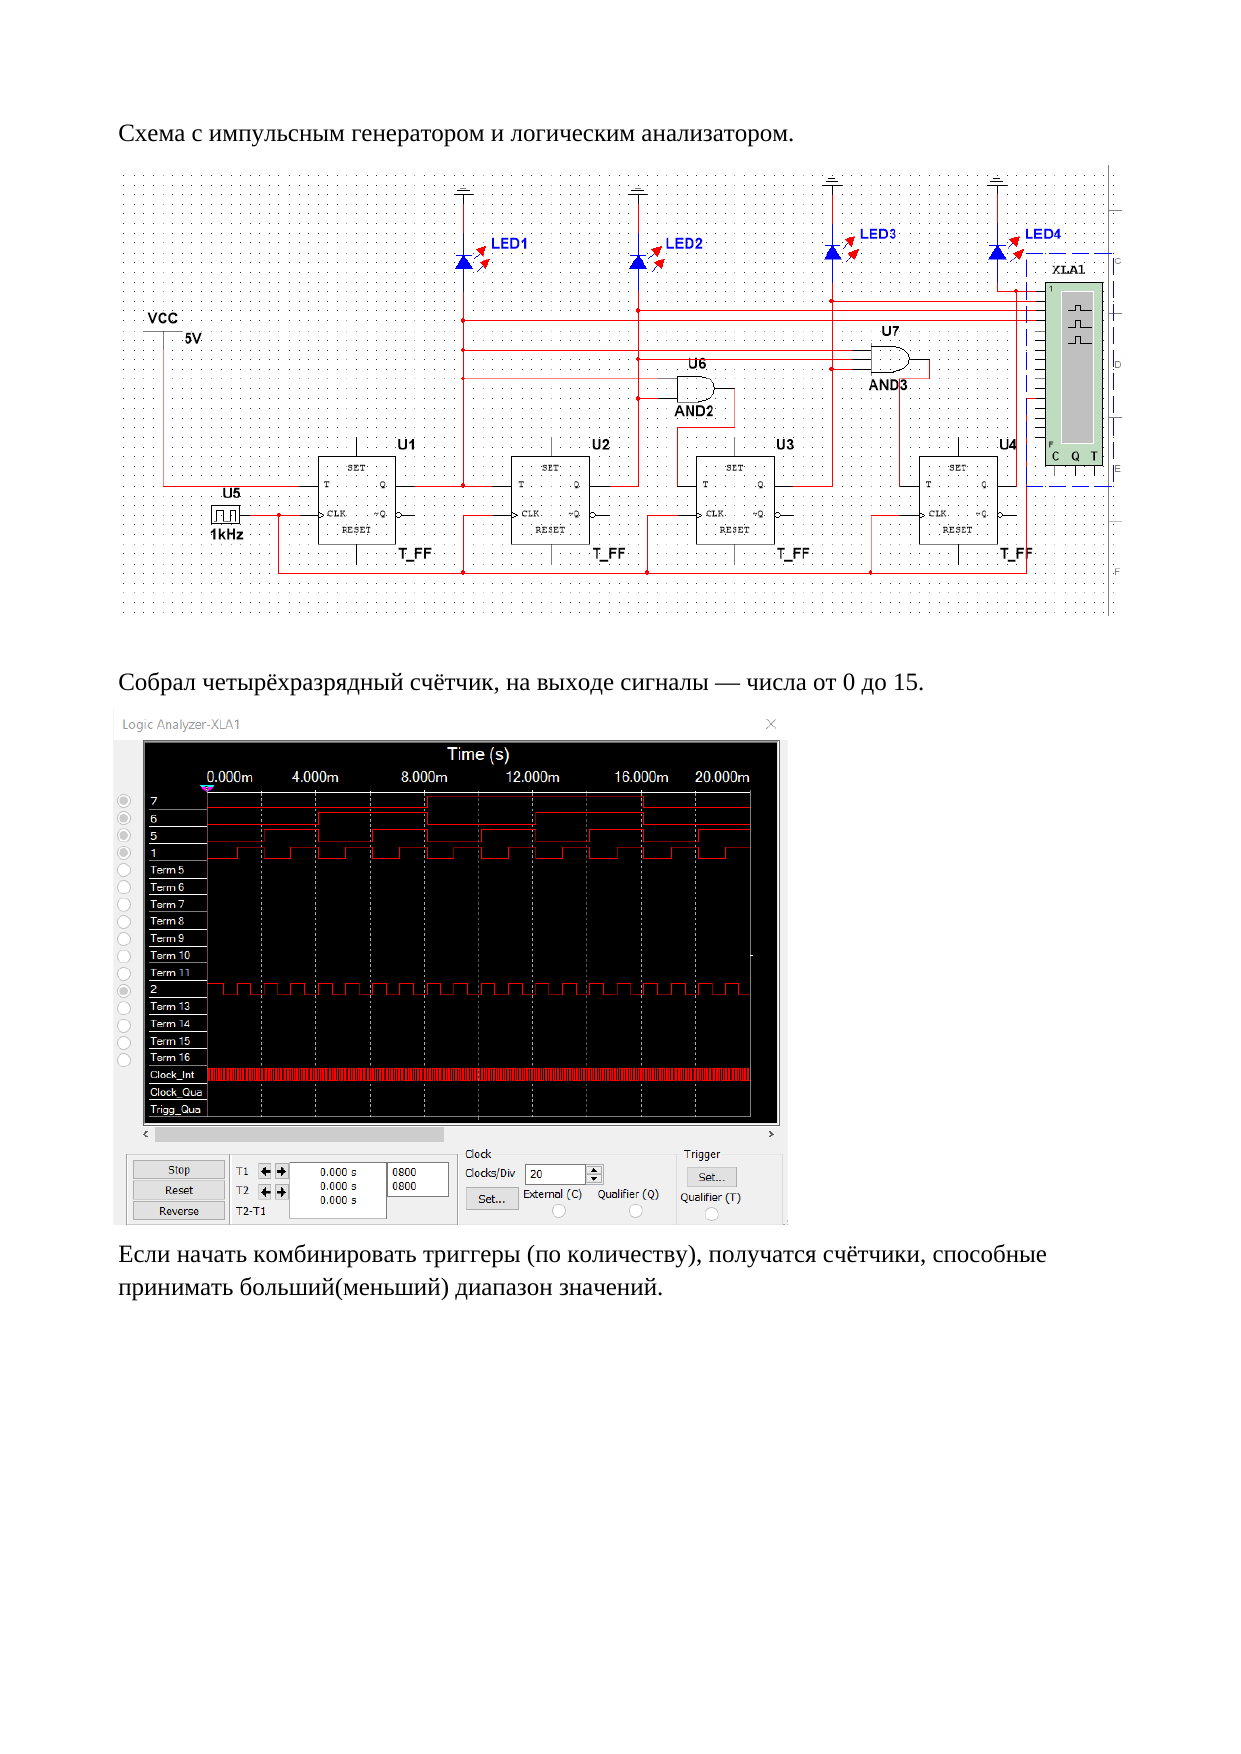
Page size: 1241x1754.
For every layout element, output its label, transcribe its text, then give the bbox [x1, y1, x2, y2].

text Если начать комбинировать триггеры (по количеству), получатся счётчики, способные принимать больший(меньший) диапазон значений. [118, 1239, 1122, 1300]
picture [118, 165, 1123, 616]
picture [113, 708, 788, 1225]
text Собрал четырёхразрядный счётчик, на выходе сигналы — числа от 0 до 15. [118, 667, 1122, 696]
text Схема с импульсным генератором и логическим анализатором. [118, 118, 1122, 147]
